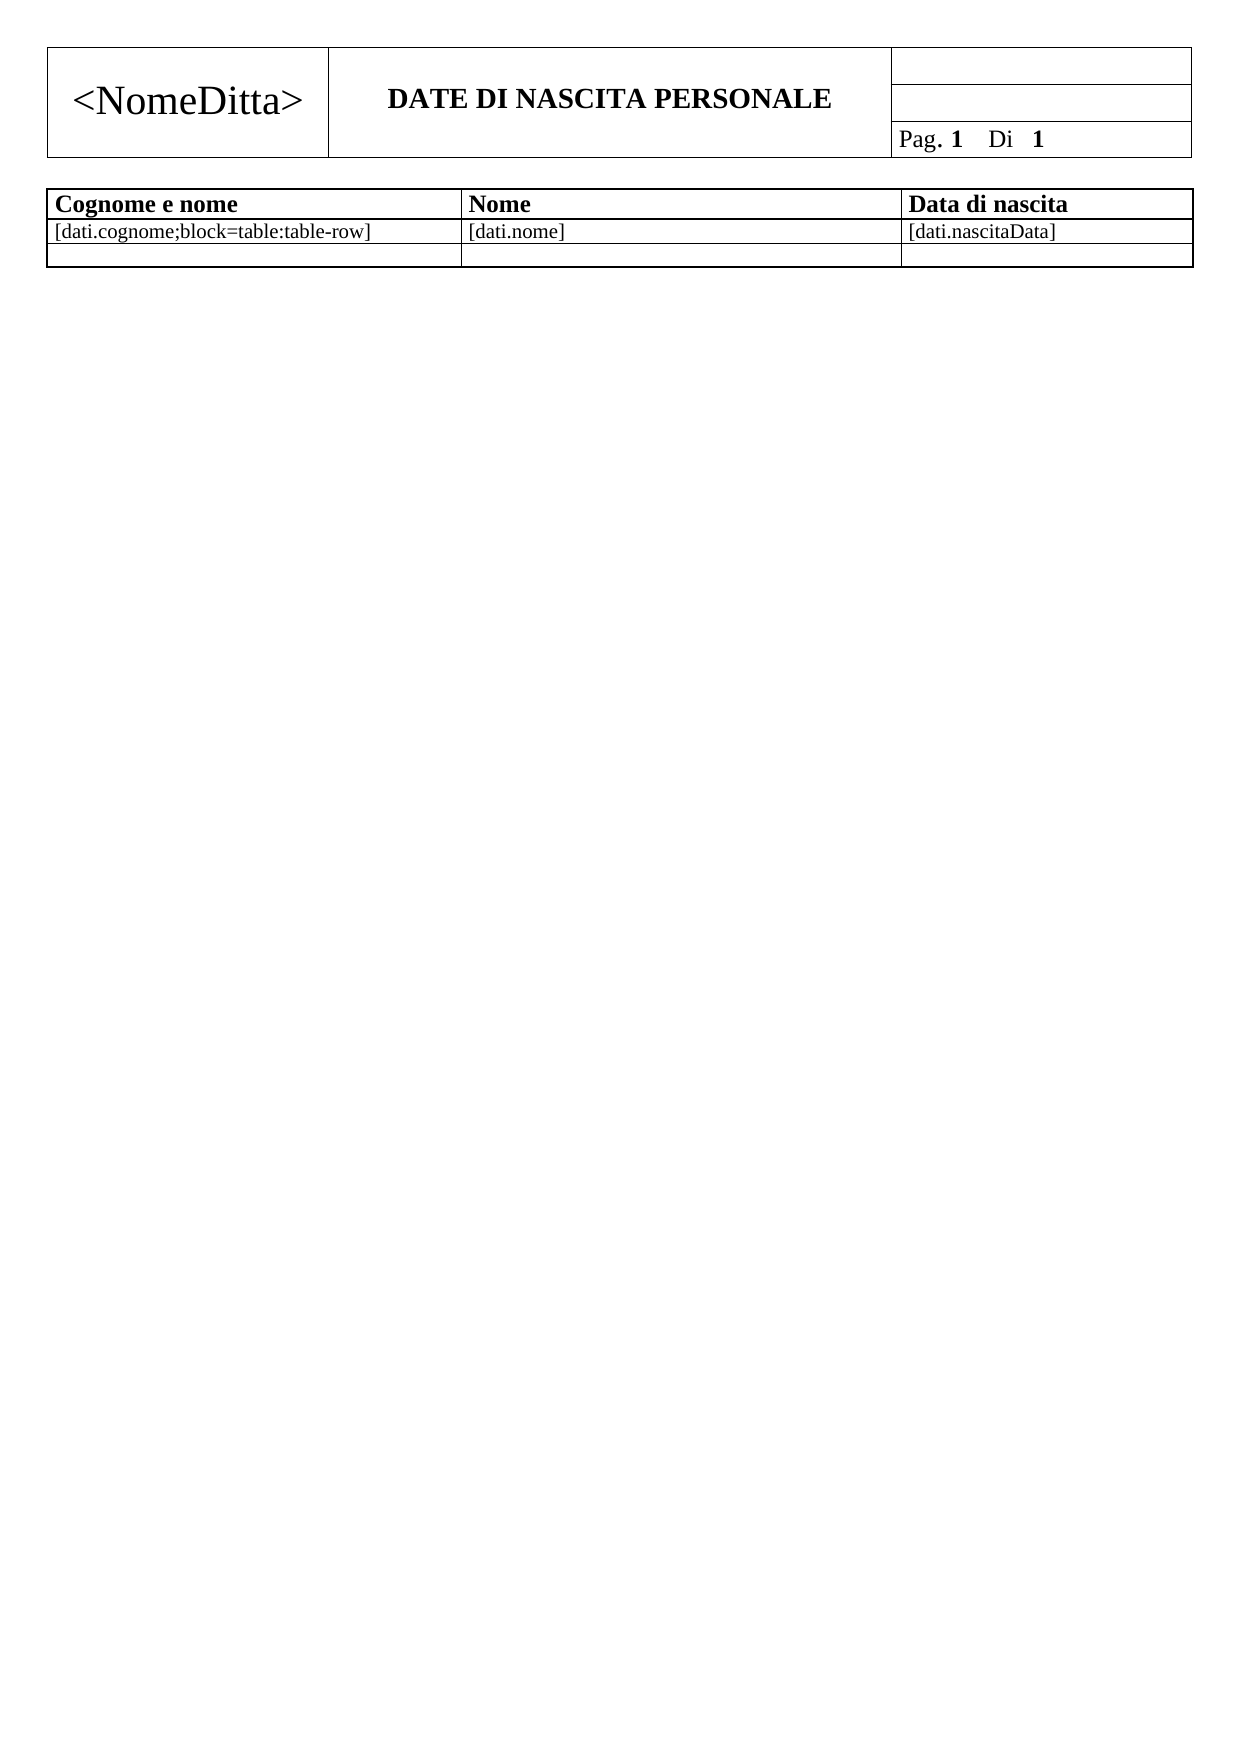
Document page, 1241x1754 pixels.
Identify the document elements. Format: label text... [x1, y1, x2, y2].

table_header Data di nascita [902, 190, 1192, 218]
table_header Nome [462, 190, 901, 218]
table_cell [462, 244, 901, 266]
table_cell [dati.nascitaData] [902, 220, 1192, 243]
table_cell [902, 244, 1192, 266]
table_cell [dati.cognome;block=table:table-row] [48, 220, 461, 243]
table_cell [dati.nome] [462, 220, 901, 243]
table_cell [48, 244, 461, 266]
table_header Cognome e nome [48, 190, 461, 218]
